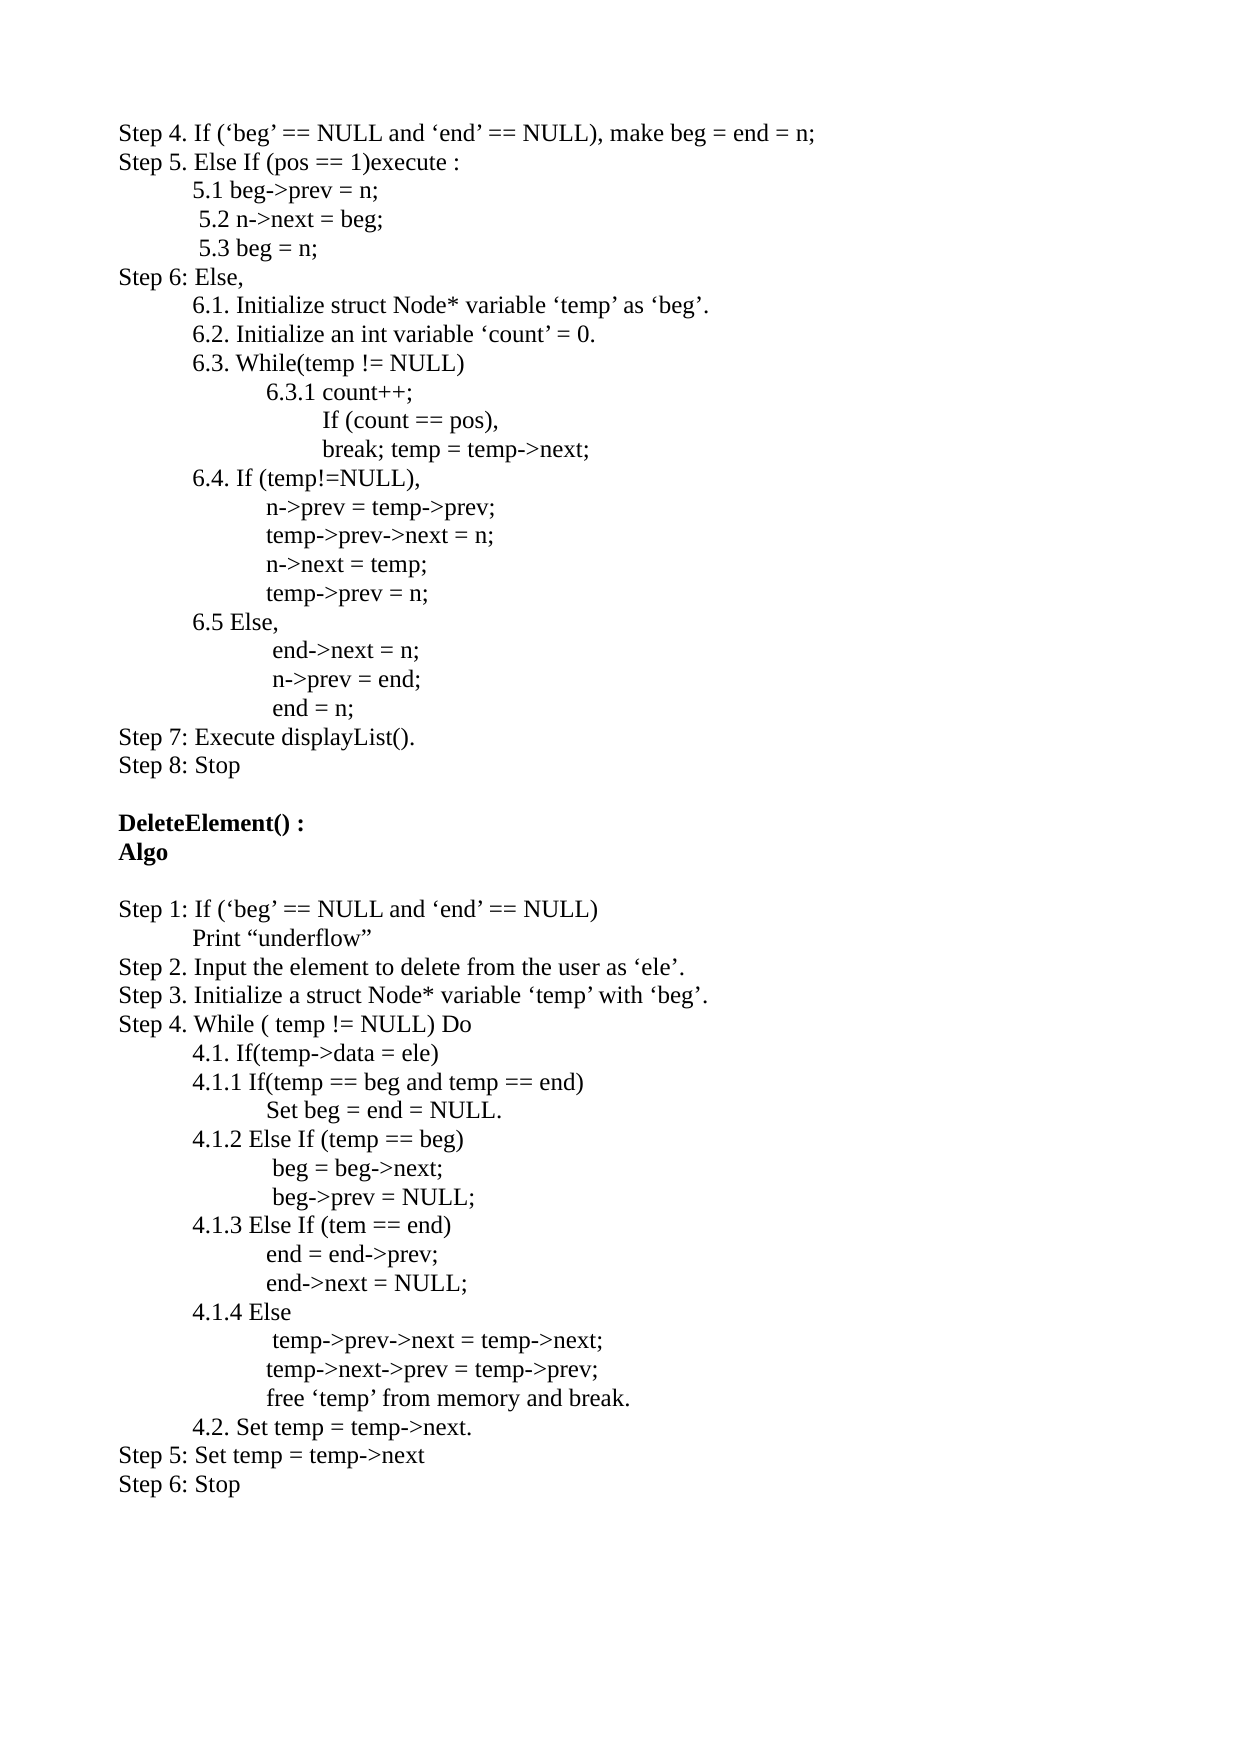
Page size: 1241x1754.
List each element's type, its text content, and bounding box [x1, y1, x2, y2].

text 5.2 n->next = beg; [118, 204, 1122, 233]
text 4.1.2 Else If (temp == beg) [192, 1124, 1122, 1153]
text 6.4. If (temp!=NULL), [118, 463, 1122, 492]
text Step 5: Set temp = temp->next [118, 1441, 1122, 1469]
text 4.1.1 If(temp == beg and temp == end) [118, 1067, 1122, 1096]
text Step 6: Else, [118, 262, 1122, 291]
text DeleteElement() : [118, 808, 1122, 837]
text Print “underflow” [192, 923, 1122, 952]
text 6.3.1 count++; [192, 377, 1122, 406]
text Step 5. Else If (pos == 1)execute : [118, 147, 1122, 176]
text Step 7: Execute displayList(). [118, 722, 1122, 751]
text Set beg = end = NULL. [192, 1096, 1122, 1124]
text 6.3. While(temp != NULL) [118, 348, 1122, 377]
text 6.5 Else, [118, 607, 1122, 636]
text end->next = NULL; [266, 1268, 1122, 1297]
text Step 4. While ( temp != NULL) Do [118, 1009, 1122, 1038]
text 6.1. Initialize struct Node* variable ‘temp’ as ‘beg’. [118, 291, 1122, 319]
text Step 4. If (‘beg’ == NULL and ‘end’ == NULL), make beg = end = n; [118, 118, 1122, 147]
text temp->prev->next = n; [266, 521, 1122, 549]
text break; temp = temp->next; [266, 434, 1122, 463]
text beg = beg->next; [192, 1153, 1122, 1182]
text temp->prev = n; [192, 578, 1122, 607]
text If (count == pos), [266, 406, 1122, 434]
text free ‘temp’ from memory and break. [192, 1383, 1122, 1412]
text end->next = n; [192, 636, 1122, 664]
text n->next = temp; [192, 549, 1122, 578]
text Step 6: Stop [118, 1469, 1122, 1498]
text Algo [118, 837, 1122, 866]
text Step 3. Initialize a struct Node* variable ‘temp’ with ‘beg’. [118, 981, 1122, 1009]
text n->prev = temp->prev; [192, 492, 1122, 521]
text 4.1.4 Else [118, 1297, 1122, 1326]
text Step 8: Stop [118, 751, 1122, 779]
text 4.1.3 Else If (tem == end) [192, 1211, 1122, 1239]
text end = n; [192, 693, 1122, 722]
text end = end->prev; [192, 1239, 1122, 1268]
text 5.1 beg->prev = n; [118, 176, 1122, 204]
text n->prev = end; [192, 664, 1122, 693]
text temp->next->prev = temp->prev; [192, 1354, 1122, 1383]
text 5.3 beg = n; [118, 233, 1122, 262]
text beg->prev = NULL; [192, 1182, 1122, 1211]
text 6.2. Initialize an int variable ‘count’ = 0. [118, 319, 1122, 348]
text Step 1: If (‘beg’ == NULL and ‘end’ == NULL) [118, 894, 1122, 923]
text 4.1. If(temp->data = ele) [118, 1038, 1122, 1067]
text Step 2. Input the element to delete from the user as ‘ele’. [118, 952, 1122, 981]
text temp->prev->next = temp->next; [192, 1326, 1122, 1354]
text 4.2. Set temp = temp->next. [192, 1412, 1122, 1441]
